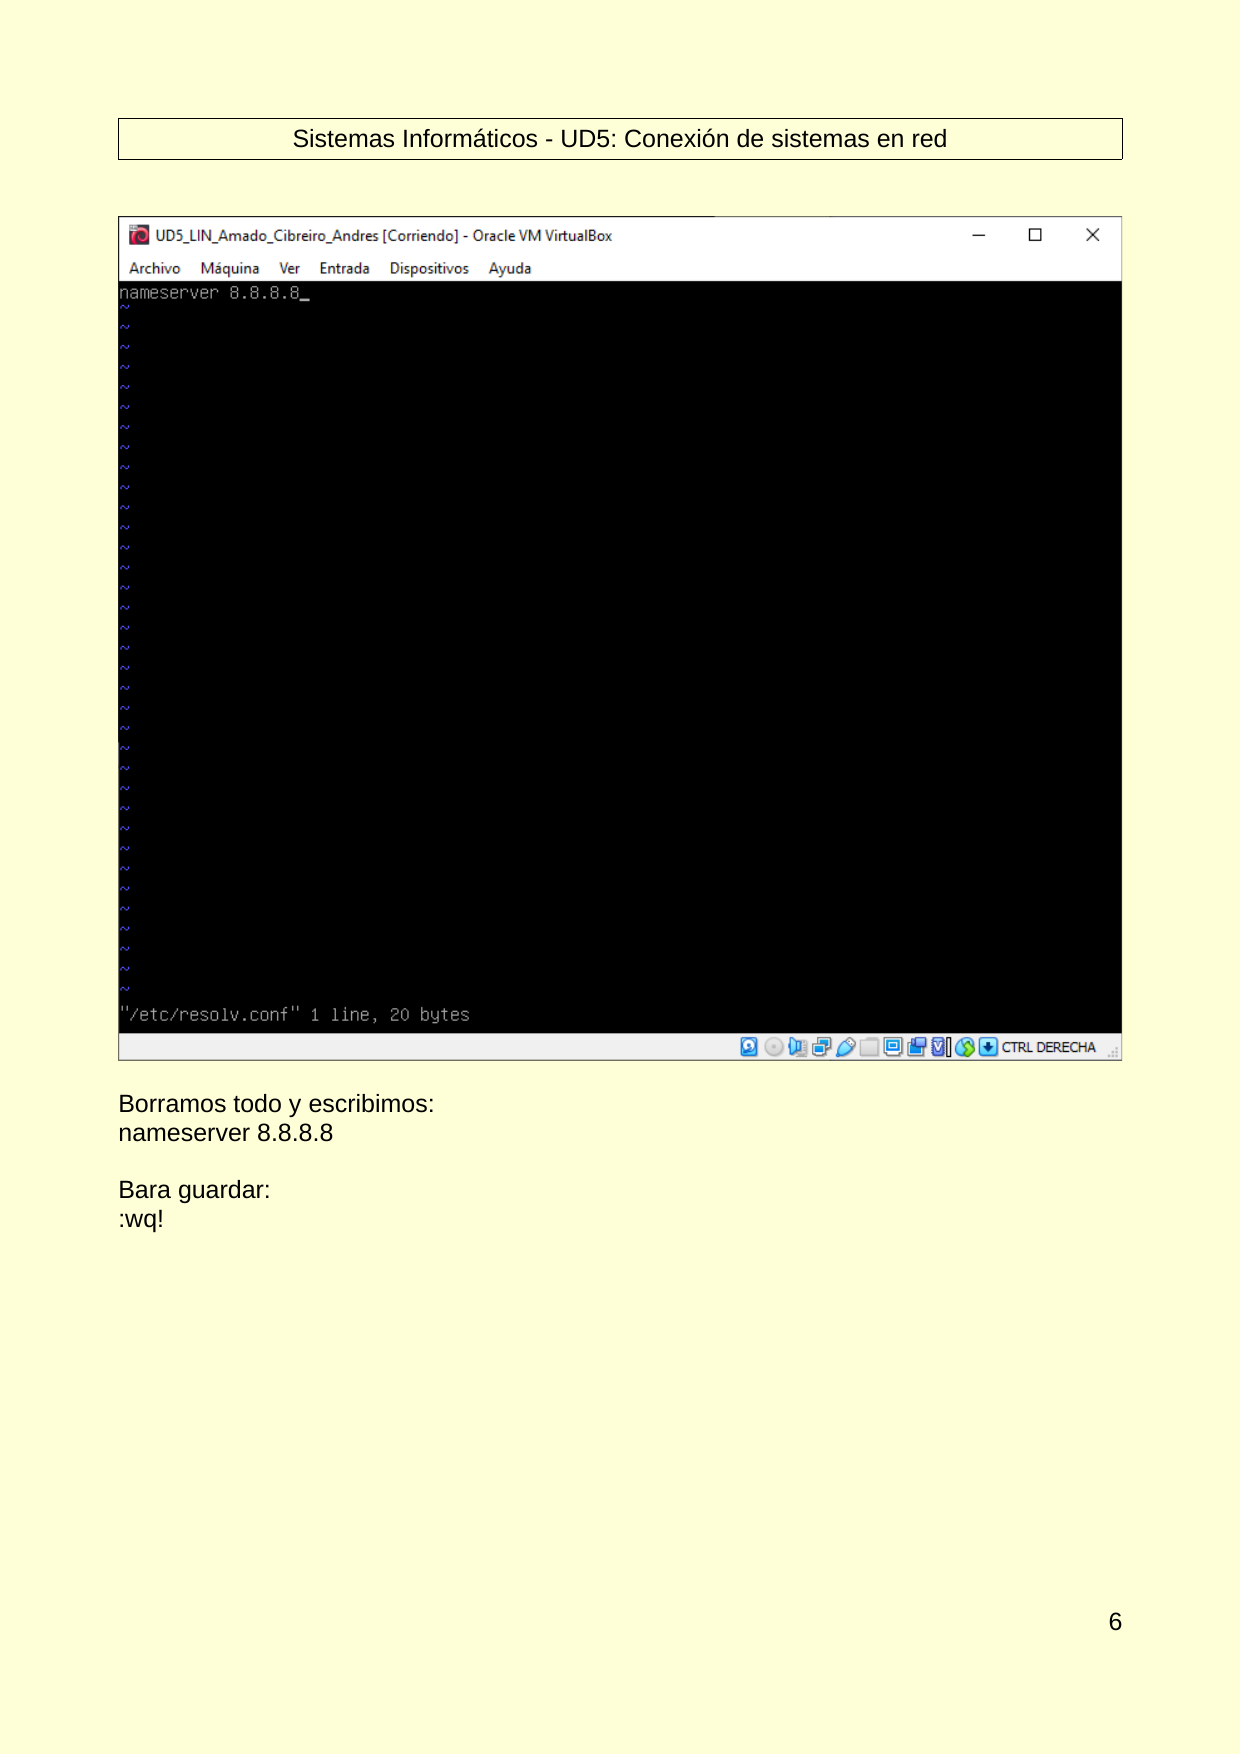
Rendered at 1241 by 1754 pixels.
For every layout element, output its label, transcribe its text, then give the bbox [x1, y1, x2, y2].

text :wq! [118, 1204, 1122, 1233]
text nameserver 8.8.8.8 [118, 1118, 1122, 1147]
text Borramos todo y escribimos: [118, 1089, 1122, 1118]
text Bara guardar: [118, 1175, 1122, 1204]
picture [118, 216, 1123, 1061]
